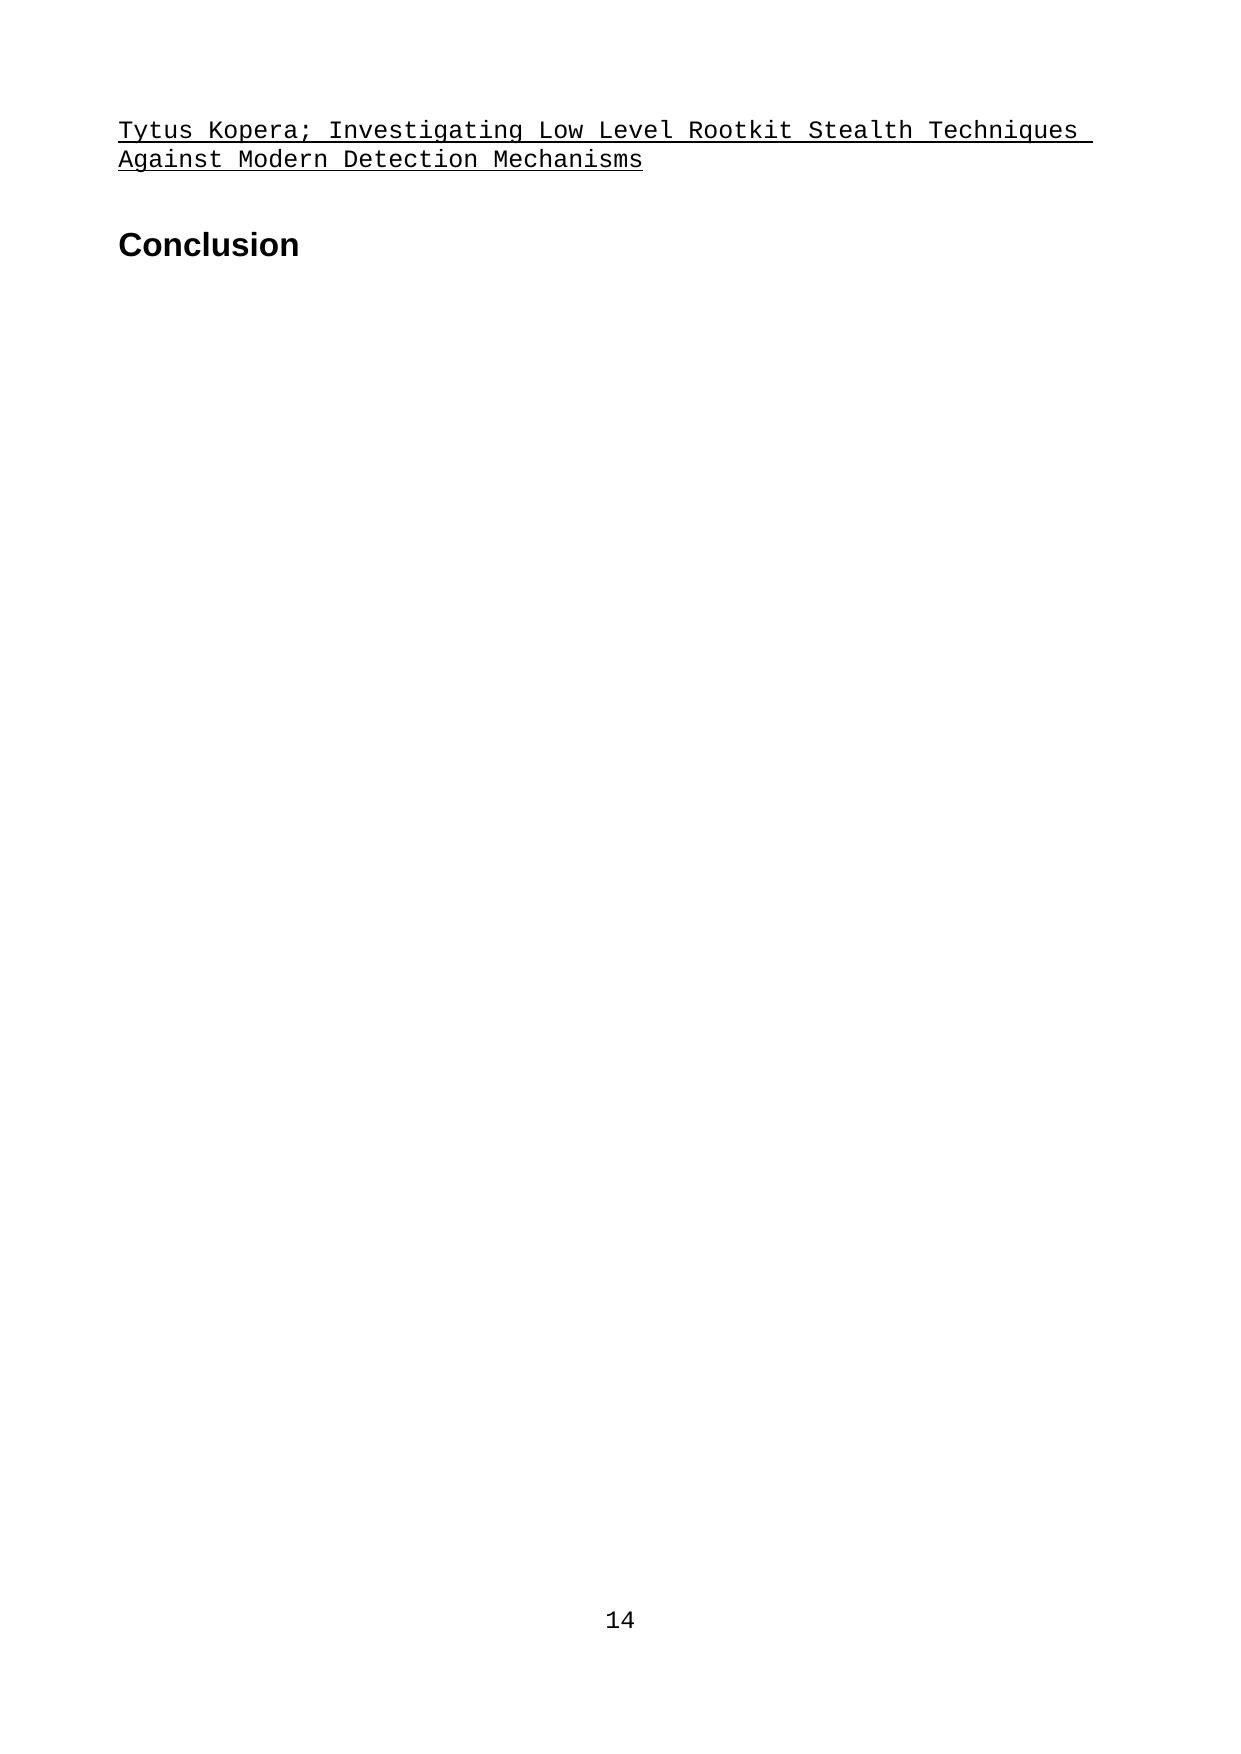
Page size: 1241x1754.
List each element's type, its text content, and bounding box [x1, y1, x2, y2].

subtitle Conclusion [118, 225, 1122, 263]
